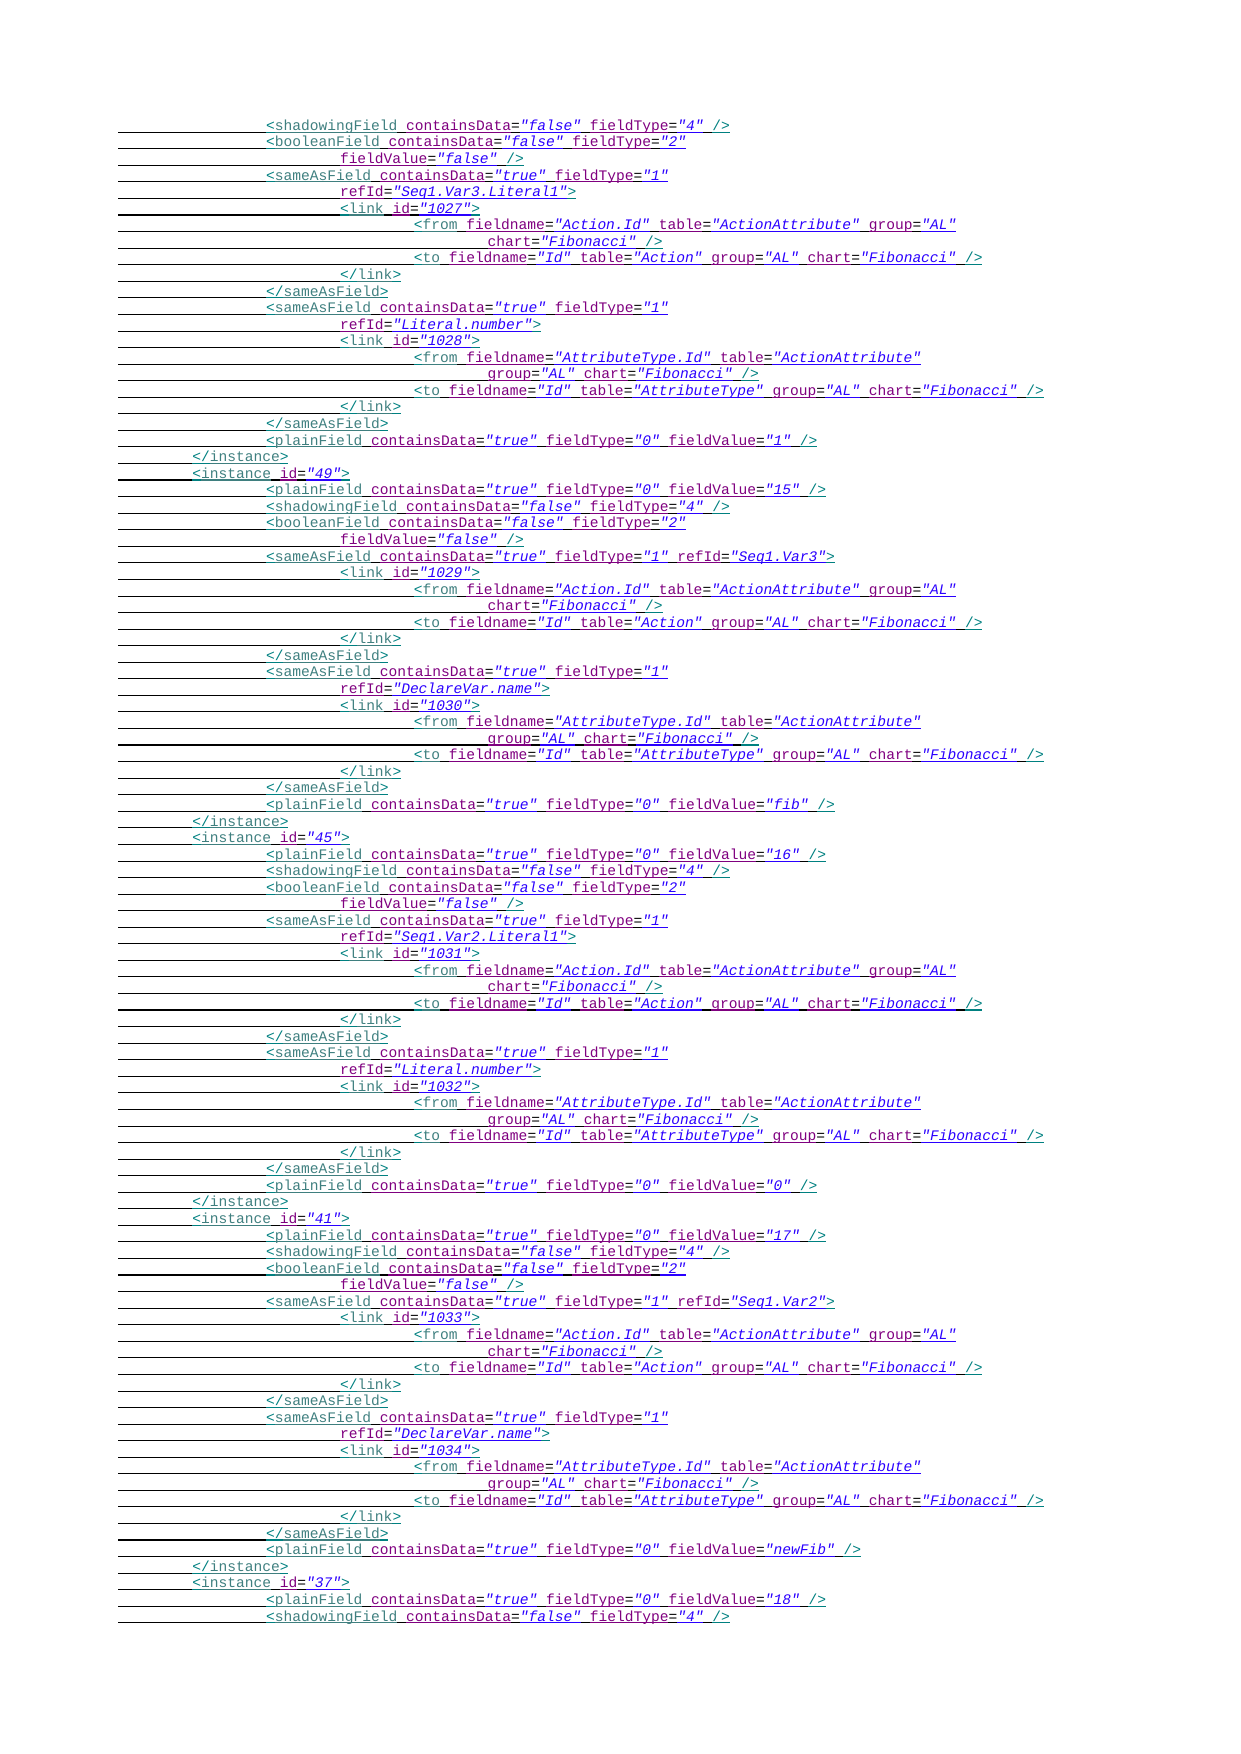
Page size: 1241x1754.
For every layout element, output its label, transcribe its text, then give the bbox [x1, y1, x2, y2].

text <to fieldname="Id" table="AttributeType" group="AL" chart="Fibonacci" /> [118, 1493, 1122, 1509]
text </sameAsField> [118, 416, 1122, 433]
text fieldValue="false" /> [118, 897, 1122, 913]
text <sameAsField containsData="true" fieldType="1" refId="Seq1.Var2"> [118, 1294, 1122, 1311]
text <sameAsField containsData="true" fieldType="1" [118, 1410, 1122, 1427]
text <shadowingField containsData="false" fieldType="4" /> [118, 499, 1122, 516]
text <from fieldname="AttributeType.Id" table="ActionAttribute" [118, 1095, 1122, 1112]
text <from fieldname="AttributeType.Id" table="ActionAttribute" [118, 1460, 1122, 1476]
text </instance> [118, 814, 1122, 830]
text group="AL" chart="Fibonacci" /> [118, 367, 1122, 383]
text <sameAsField containsData="true" fieldType="1" [118, 1046, 1122, 1062]
text <sameAsField containsData="true" fieldType="1" [118, 300, 1122, 317]
text <booleanField containsData="false" fieldType="2" [118, 880, 1122, 897]
text </link> [118, 1377, 1122, 1393]
text </link> [118, 1509, 1122, 1526]
text <plainField containsData="true" fieldType="0" fieldValue="15" /> [118, 482, 1122, 499]
text <from fieldname="Action.Id" table="ActionAttribute" group="AL" [118, 963, 1122, 979]
text group="AL" chart="Fibonacci" /> [118, 1476, 1122, 1493]
text <booleanField containsData="false" fieldType="2" [118, 1261, 1122, 1277]
text </link> [118, 1145, 1122, 1162]
text <sameAsField containsData="true" fieldType="1" [118, 168, 1122, 184]
text <link id="1031"> [118, 946, 1122, 963]
text </link> [118, 400, 1122, 416]
text <booleanField containsData="false" fieldType="2" [118, 516, 1122, 532]
text <sameAsField containsData="true" fieldType="1" refId="Seq1.Var3"> [118, 549, 1122, 565]
text fieldValue="false" /> [118, 532, 1122, 549]
text </sameAsField> [118, 648, 1122, 665]
text refId="Seq1.Var3.Literal1"> [118, 184, 1122, 201]
text <instance id="45"> [118, 830, 1122, 847]
text <from fieldname="Action.Id" table="ActionAttribute" group="AL" [118, 1327, 1122, 1344]
text </sameAsField> [118, 1162, 1122, 1178]
text refId="Literal.number"> [118, 317, 1122, 333]
text <to fieldname="Id" table="AttributeType" group="AL" chart="Fibonacci" /> [118, 383, 1122, 400]
text group="AL" chart="Fibonacci" /> [118, 731, 1122, 747]
text <to fieldname="Id" table="Action" group="AL" chart="Fibonacci" /> [118, 615, 1122, 632]
text refId="Seq1.Var2.Literal1"> [118, 930, 1122, 946]
text refId="DeclareVar.name"> [118, 681, 1122, 698]
text <to fieldname="Id" table="Action" group="AL" chart="Fibonacci" /> [118, 996, 1122, 1012]
text <booleanField containsData="false" fieldType="2" [118, 135, 1122, 151]
text </link> [118, 267, 1122, 284]
text </link> [118, 632, 1122, 648]
text <shadowingField containsData="false" fieldType="4" /> [118, 118, 1122, 135]
text <link id="1027"> [118, 201, 1122, 217]
text </instance> [118, 449, 1122, 466]
text <sameAsField containsData="true" fieldType="1" [118, 665, 1122, 681]
text <link id="1028"> [118, 333, 1122, 350]
text </sameAsField> [118, 1526, 1122, 1542]
text <to fieldname="Id" table="AttributeType" group="AL" chart="Fibonacci" /> [118, 747, 1122, 764]
text <to fieldname="Id" table="Action" group="AL" chart="Fibonacci" /> [118, 251, 1122, 267]
text <from fieldname="AttributeType.Id" table="ActionAttribute" [118, 714, 1122, 731]
text refId="DeclareVar.name"> [118, 1427, 1122, 1443]
text </sameAsField> [118, 284, 1122, 300]
text <from fieldname="Action.Id" table="ActionAttribute" group="AL" [118, 217, 1122, 234]
text <plainField containsData="true" fieldType="0" fieldValue="newFib" /> [118, 1542, 1122, 1559]
text <link id="1029"> [118, 565, 1122, 582]
text </sameAsField> [118, 1029, 1122, 1046]
text </sameAsField> [118, 1393, 1122, 1410]
text <plainField containsData="true" fieldType="0" fieldValue="18" /> [118, 1592, 1122, 1609]
text </sameAsField> [118, 781, 1122, 797]
text fieldValue="false" /> [118, 1277, 1122, 1294]
text <to fieldname="Id" table="Action" group="AL" chart="Fibonacci" /> [118, 1360, 1122, 1377]
text <instance id="37"> [118, 1576, 1122, 1592]
text <from fieldname="Action.Id" table="ActionAttribute" group="AL" [118, 582, 1122, 598]
text <plainField containsData="true" fieldType="0" fieldValue="1" /> [118, 433, 1122, 449]
text <plainField containsData="true" fieldType="0" fieldValue="0" /> [118, 1178, 1122, 1195]
text <shadowingField containsData="false" fieldType="4" /> [118, 1609, 1122, 1625]
text <instance id="41"> [118, 1211, 1122, 1228]
text <to fieldname="Id" table="AttributeType" group="AL" chart="Fibonacci" /> [118, 1128, 1122, 1145]
text <sameAsField containsData="true" fieldType="1" [118, 913, 1122, 930]
text </link> [118, 764, 1122, 781]
text </instance> [118, 1559, 1122, 1576]
text <link id="1032"> [118, 1079, 1122, 1095]
text chart="Fibonacci" /> [118, 979, 1122, 996]
text group="AL" chart="Fibonacci" /> [118, 1112, 1122, 1128]
text </instance> [118, 1195, 1122, 1211]
text <shadowingField containsData="false" fieldType="4" /> [118, 1244, 1122, 1261]
text <link id="1033"> [118, 1311, 1122, 1327]
text <from fieldname="AttributeType.Id" table="ActionAttribute" [118, 350, 1122, 367]
text <link id="1030"> [118, 698, 1122, 714]
text chart="Fibonacci" /> [118, 598, 1122, 615]
text chart="Fibonacci" /> [118, 1344, 1122, 1360]
text <shadowingField containsData="false" fieldType="4" /> [118, 863, 1122, 880]
text <instance id="49"> [118, 466, 1122, 482]
text refId="Literal.number"> [118, 1062, 1122, 1079]
text </link> [118, 1012, 1122, 1029]
text <plainField containsData="true" fieldType="0" fieldValue="16" /> [118, 847, 1122, 863]
text fieldValue="false" /> [118, 151, 1122, 168]
text chart="Fibonacci" /> [118, 234, 1122, 251]
text <plainField containsData="true" fieldType="0" fieldValue="17" /> [118, 1228, 1122, 1244]
text <plainField containsData="true" fieldType="0" fieldValue="fib" /> [118, 797, 1122, 814]
text <link id="1034"> [118, 1443, 1122, 1460]
